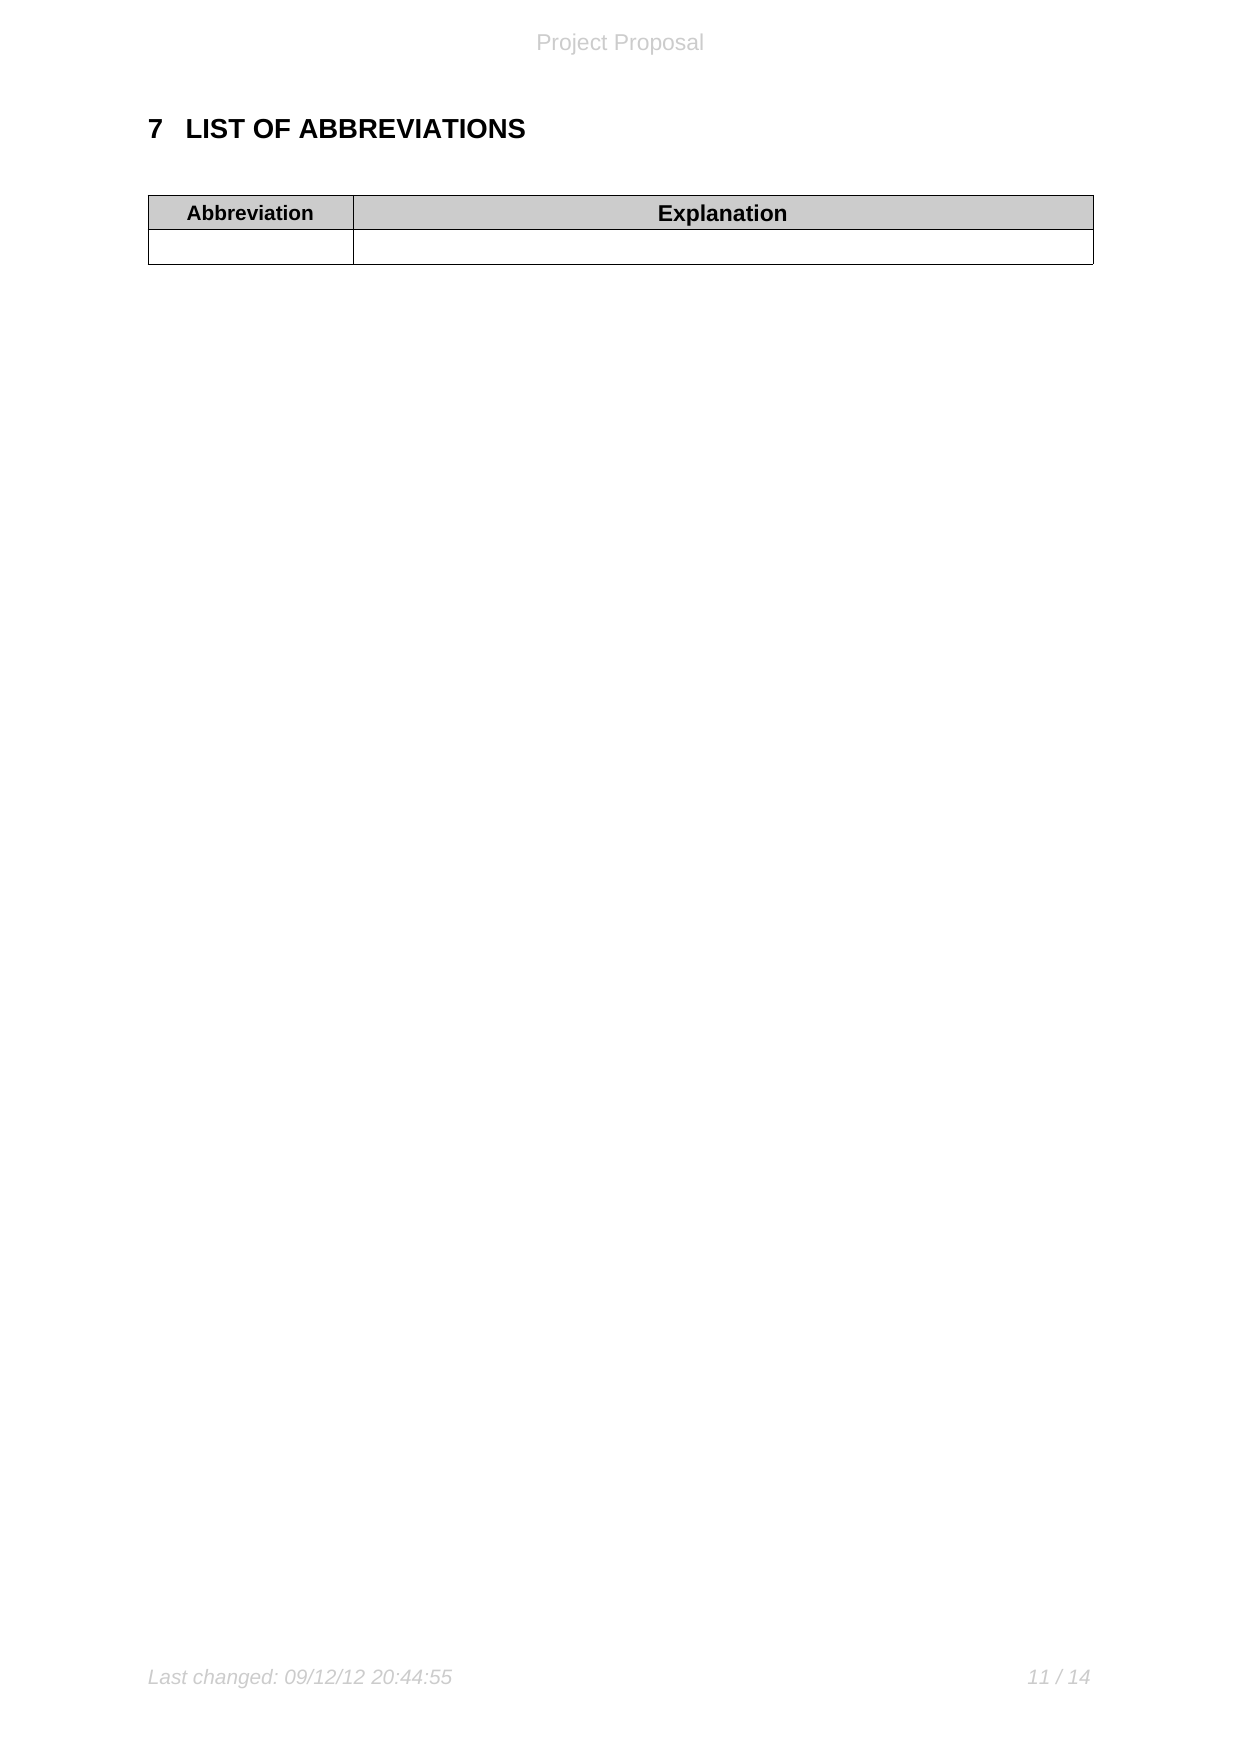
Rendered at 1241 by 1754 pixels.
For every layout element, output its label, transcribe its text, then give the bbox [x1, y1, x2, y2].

table_cell [149, 230, 353, 264]
table_cell [354, 230, 1093, 264]
table_header Explanation [354, 196, 1093, 229]
subtitle List of Abbreviations [148, 113, 1093, 144]
table_header Abbreviation [149, 196, 353, 229]
